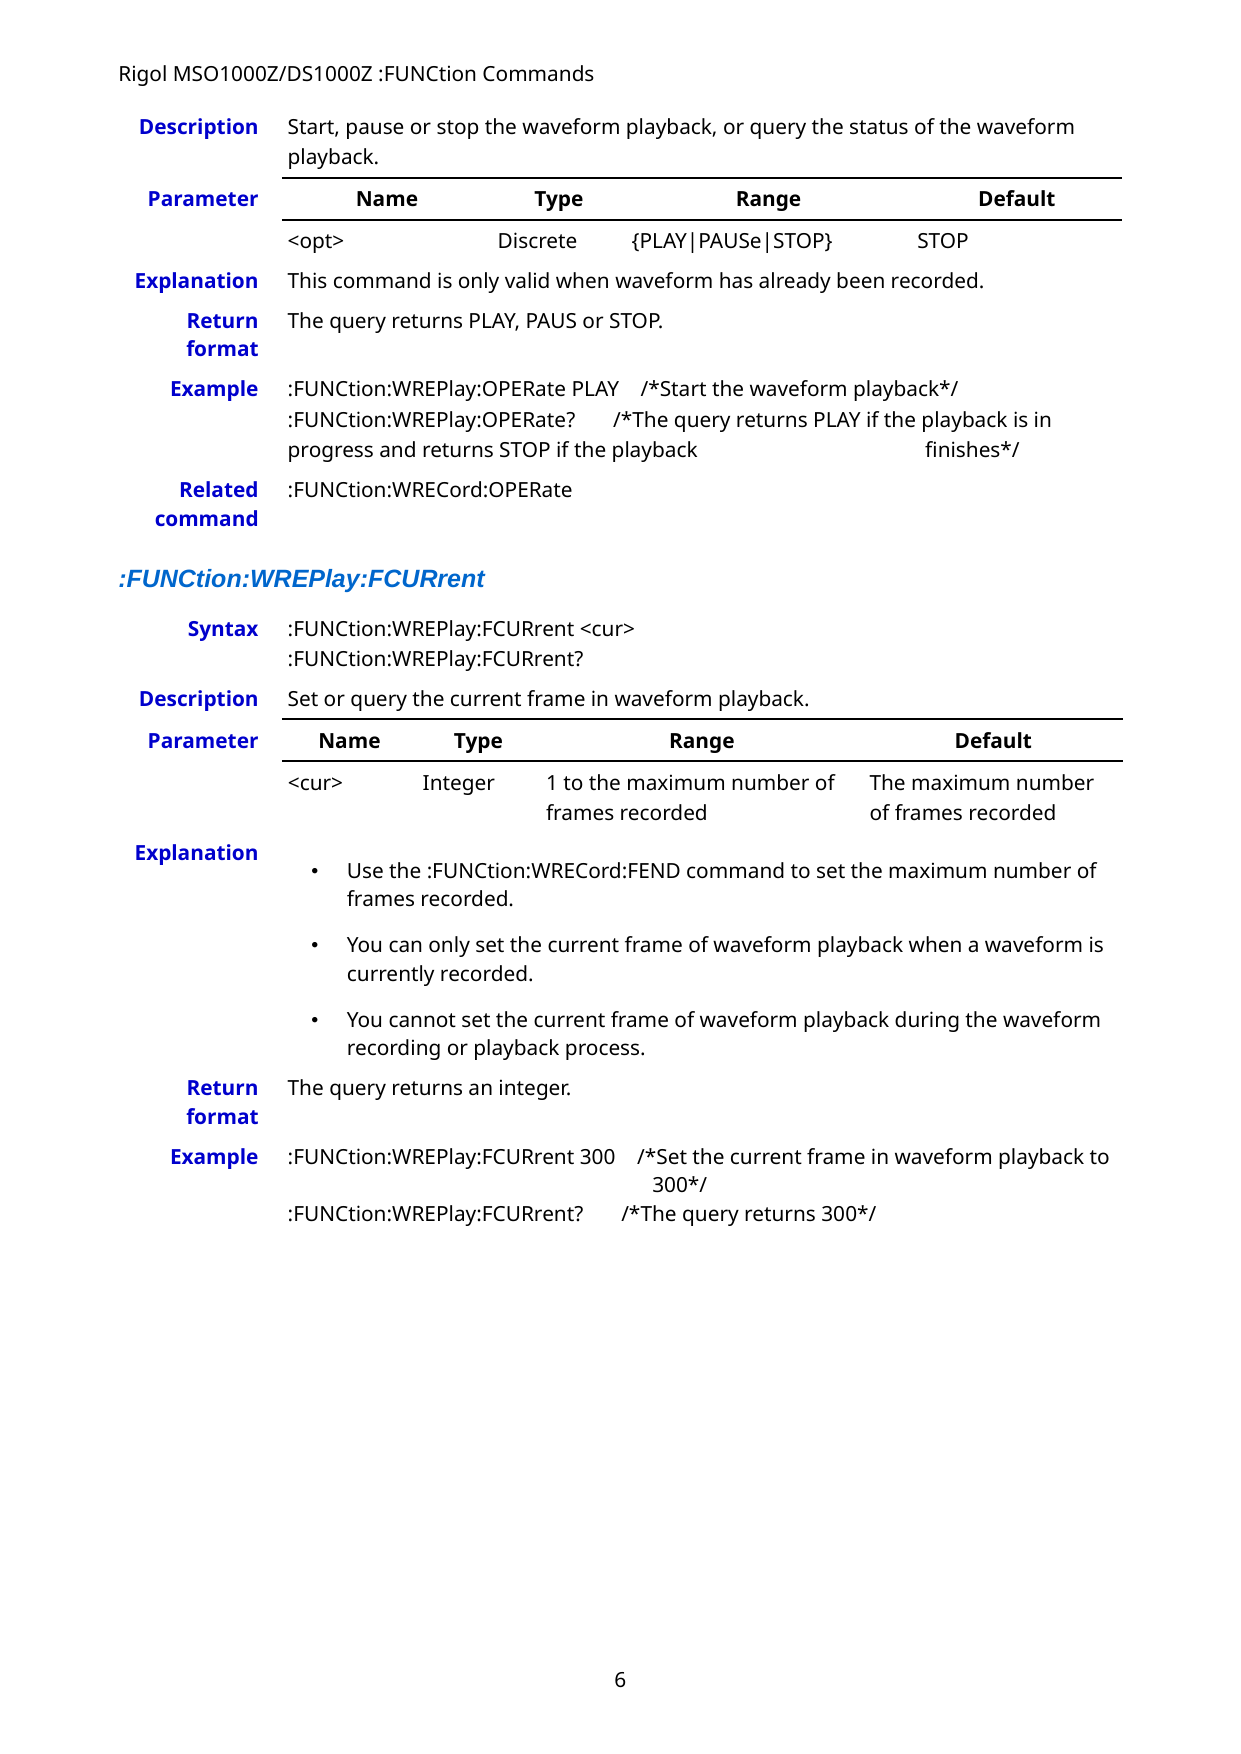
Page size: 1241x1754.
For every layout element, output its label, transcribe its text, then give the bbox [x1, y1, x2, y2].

table_cell Parameter [118, 177, 282, 218]
table_cell :FUNCtion:WREPlay:FCURrent 300 /*Set the current frame in waveform playback to 300*/ :FUNCtion:WREPlay:FCURrent? /*The query returns 300*/ [282, 1136, 1123, 1233]
table_cell :FUNCtion:WRECord:OPERate [282, 470, 1122, 538]
table_cell Parameter [118, 718, 282, 760]
table_cell Example [118, 369, 282, 469]
table_cell Discrete [492, 221, 626, 261]
table_cell 1 to the maximum number of frames recorded [540, 762, 863, 832]
table_cell The query returns PLAY, PAUS or STOP. [282, 300, 1122, 369]
table_cell This command is only valid when waveform has already been recorded. [282, 261, 1122, 300]
table_cell Use the :FUNCtion:WRECord:FEND command to set the maximum number of frames recorded. You can only set the current frame of waveform playback when a waveform is currently recorded. You cannot set the current frame of waveform playback during the waveform recording or playback process. [282, 833, 1123, 1068]
table_cell Start, pause or stop the waveform playback, or query the status of the waveform playback. [282, 106, 1122, 177]
table_cell Range [626, 179, 911, 218]
table_cell Type [417, 720, 540, 760]
table_cell Description [118, 678, 282, 718]
table_cell The maximum number of frames recorded [864, 762, 1123, 832]
table_cell The query returns an integer. [282, 1068, 1123, 1136]
table_cell Name [282, 179, 492, 218]
table_cell Type [492, 179, 626, 218]
table_cell Return format [118, 300, 282, 369]
table_cell Explanation [118, 261, 282, 300]
table_cell Example [118, 1136, 282, 1233]
table_cell Default [911, 179, 1122, 218]
table_cell STOP [911, 221, 1122, 261]
table_header Syntax [118, 608, 282, 678]
table_cell Name [282, 720, 417, 760]
table_cell Return format [118, 1068, 282, 1136]
table_cell [118, 760, 282, 832]
subtitle :FUNCtion:WREPlay:FCURrent [118, 564, 1122, 593]
table_cell Range [540, 720, 863, 760]
table_cell Default [864, 720, 1123, 760]
table_cell :FUNCtion:WREPlay:OPERate PLAY /*Start the waveform playback*/ :FUNCtion:WREPlay:OPERate? /*The query returns PLAY if the playback is in progress and returns STOP if the playback finishes*/ [282, 369, 1122, 469]
table_cell Description [118, 106, 282, 177]
table_cell Set or query the current frame in waveform playback. [282, 678, 1123, 718]
table_header :FUNCtion:WREPlay:FCURrent <cur> :FUNCtion:WREPlay:FCURrent? [282, 608, 1123, 678]
table_cell <cur> [282, 762, 417, 832]
table_cell Integer [417, 762, 540, 832]
table_cell {PLAY|PAUSe|STOP} [626, 221, 911, 261]
table_cell [118, 219, 282, 261]
table_cell Explanation [118, 833, 282, 1068]
table_cell Related command [118, 470, 282, 538]
table_cell <opt> [282, 221, 492, 261]
